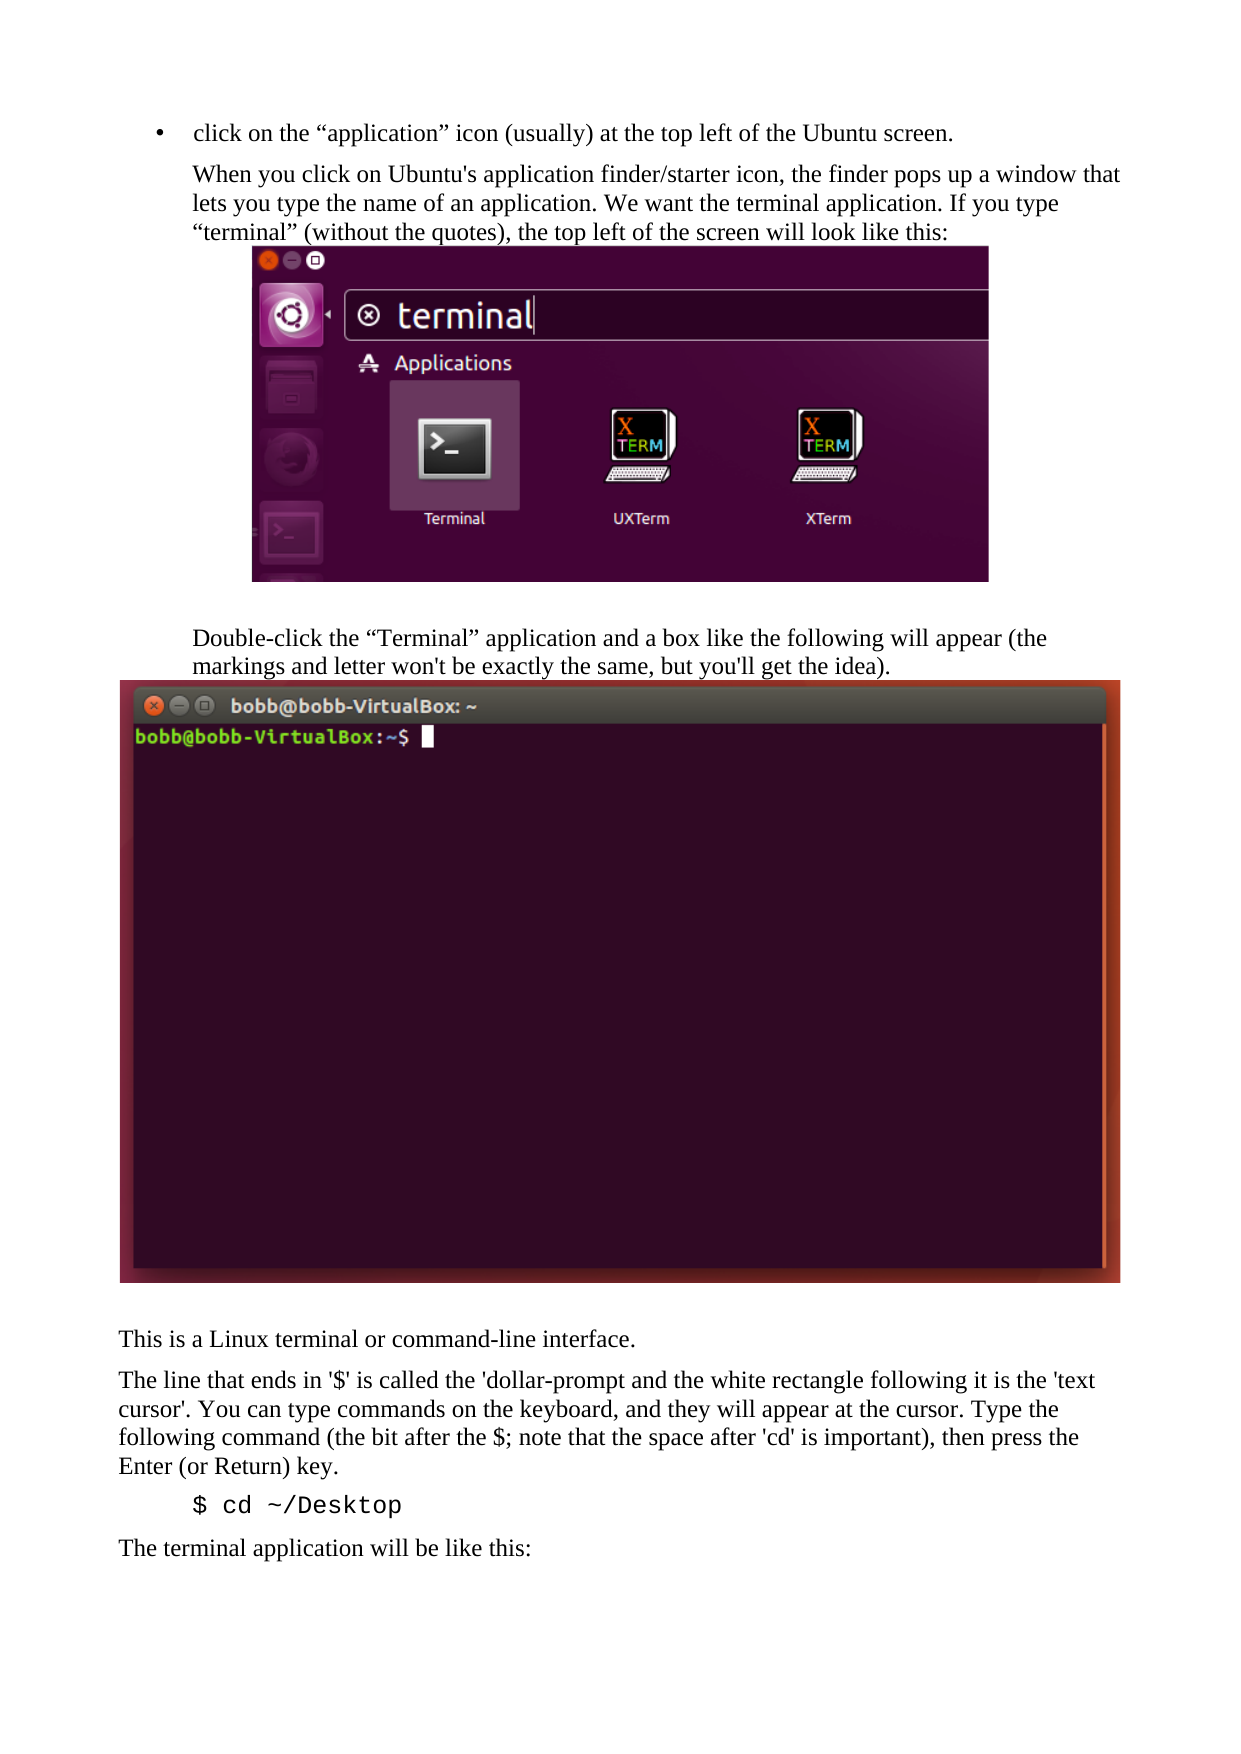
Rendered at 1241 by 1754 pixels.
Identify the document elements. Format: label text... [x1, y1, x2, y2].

text $ cd ~/Desktop [192, 1492, 1122, 1521]
text This is a Linux terminal or command-line interface. [118, 1324, 1122, 1353]
text When you click on Ubuntu's application finder/starter icon, the finder pops up a window that lets you type the name of an application. We want the terminal application. If you type “terminal” (without the quotes), the top left of the screen will look like this: [192, 159, 1122, 246]
list click on the “application” icon (usually) at the top left of the Ubuntu screen. [156, 118, 1122, 147]
picture [119, 680, 1121, 1283]
text Double-click the “Terminal” application and a box like the following will appear (the markings and letter won't be exactly the same, but you'll get the idea). [192, 623, 1122, 680]
picture [251, 245, 989, 582]
text The terminal application will be like this: [118, 1533, 1122, 1562]
text The line that ends in '$' is called the 'dollar-prompt and the white rectangle following it is the 'text cursor'. You can type commands on the keyboard, and they will appear at the cursor. Type the following command (the bit after the $; note that the space after 'cd' is important), then press the Enter (or Return) key. [118, 1365, 1122, 1480]
